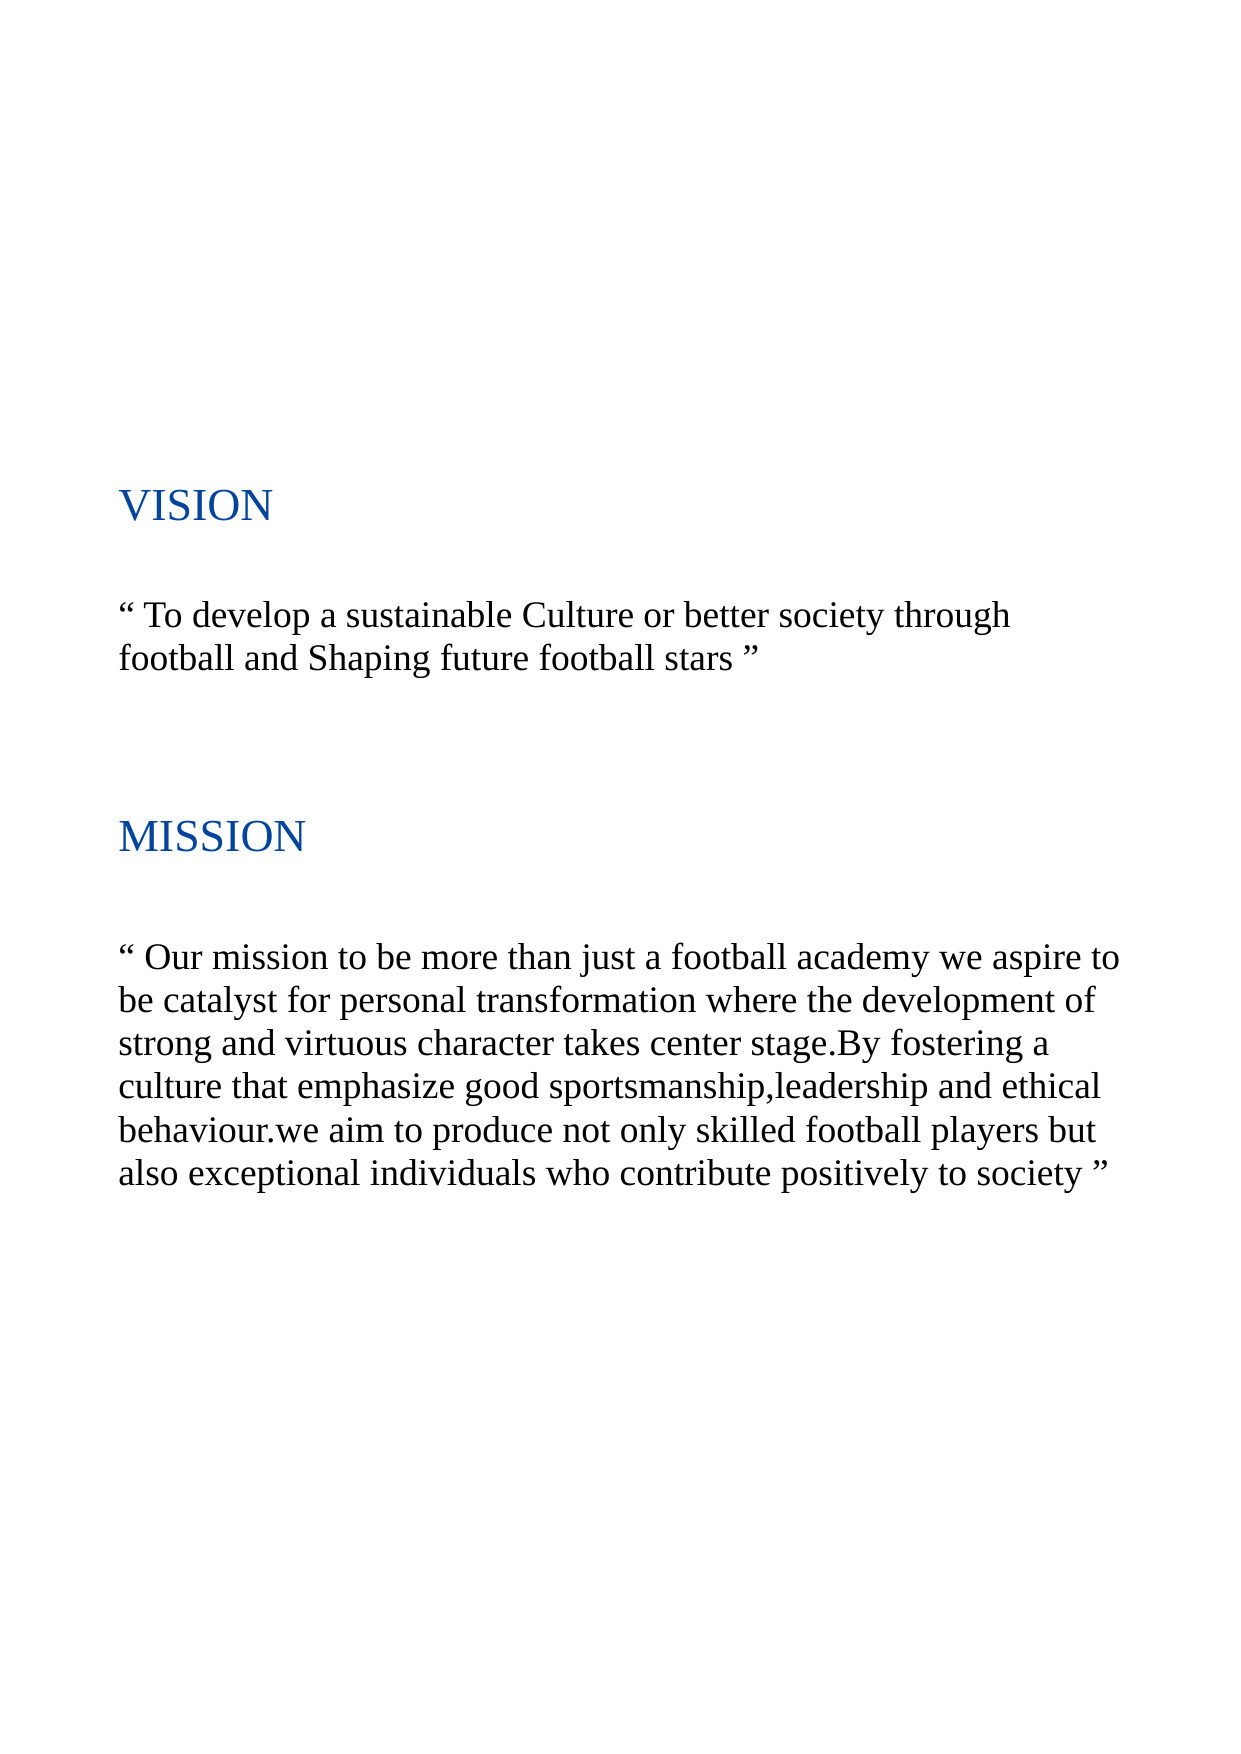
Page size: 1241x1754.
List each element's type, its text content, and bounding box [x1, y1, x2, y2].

text “ To develop a sustainable Culture or better society through football and Shaping future football stars ” [118, 592, 1122, 679]
text VISION [118, 477, 1122, 530]
text MISSION [118, 808, 1122, 861]
text “ Our mission to be more than just a football academy we aspire to be catalyst for personal transformation where the development of strong and virtuous character takes center stage.By fostering a culture that emphasize good sportsmanship,leadership and ethical behaviour.we aim to produce not only skilled football players but also exceptional individuals who contribute positively to society ” [118, 934, 1122, 1193]
